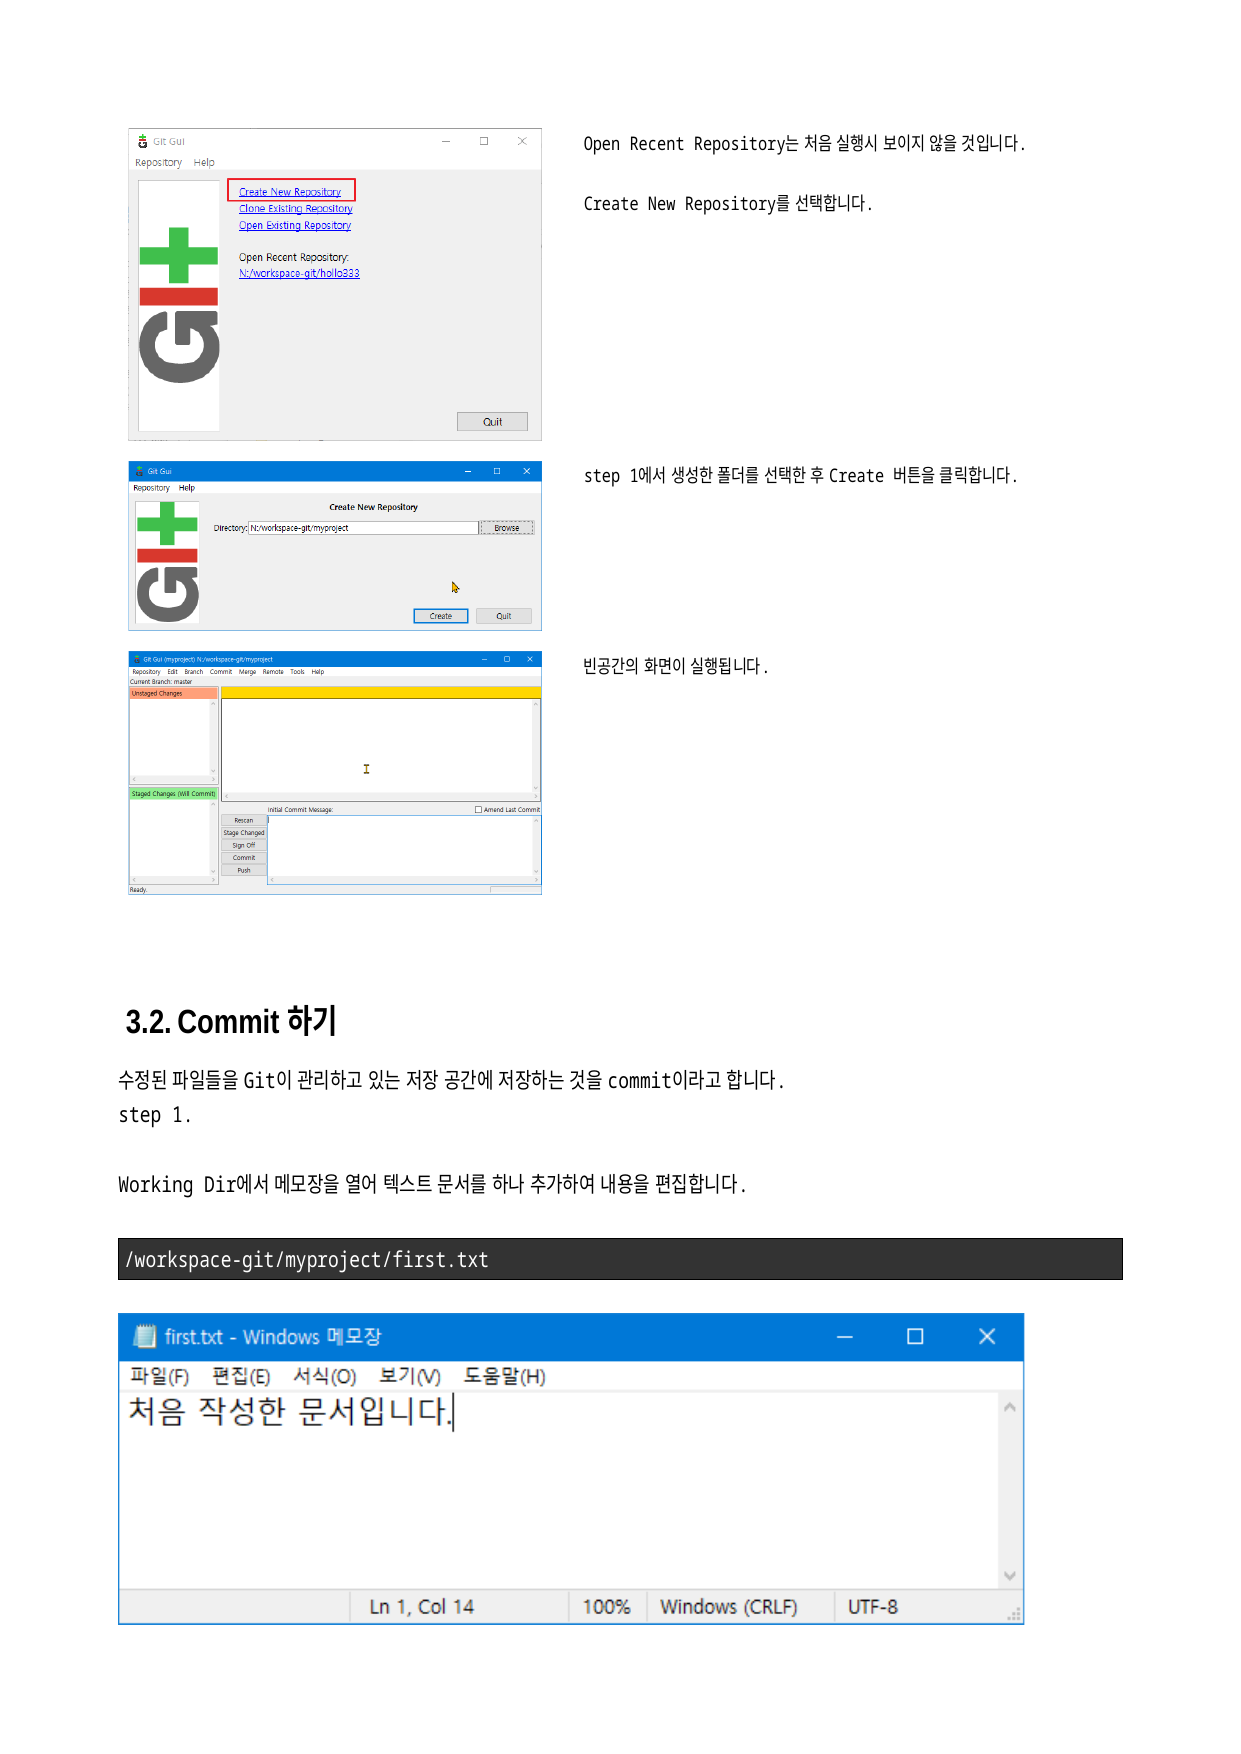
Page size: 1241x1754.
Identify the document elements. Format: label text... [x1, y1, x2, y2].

picture [118, 1313, 1025, 1625]
subtitle Commit 하기 [118, 994, 1122, 1043]
table_cell [118, 451, 573, 641]
table_header /workspace-git/myproject/first.txt [119, 1239, 1122, 1279]
table_cell 빈공간의 화면이 실행됩니다. [573, 641, 1122, 905]
text Working Dir에서 메모장을 열어 텍스트 문서를 하나 추가하여 내용을 편집합니다. [118, 1167, 1122, 1199]
picture [128, 651, 542, 895]
text 수정된 파일들을 Git이 관리하고 있는 저장 공간에 저장하는 것을 commit이라고 합니다. [118, 1063, 1122, 1094]
table_cell step 1에서 생성한 폴더를 선택한 후 Create 버튼을 클릭합니다. [573, 451, 1122, 641]
table_cell [118, 641, 573, 905]
table_header [118, 118, 573, 451]
picture [128, 461, 542, 631]
table_header Open Recent Repository는 처음 실행시 보이지 않을 것입니다. Create New Repository를 선택합니다. [573, 118, 1122, 451]
picture [128, 128, 542, 441]
text step 1. [118, 1099, 1122, 1129]
